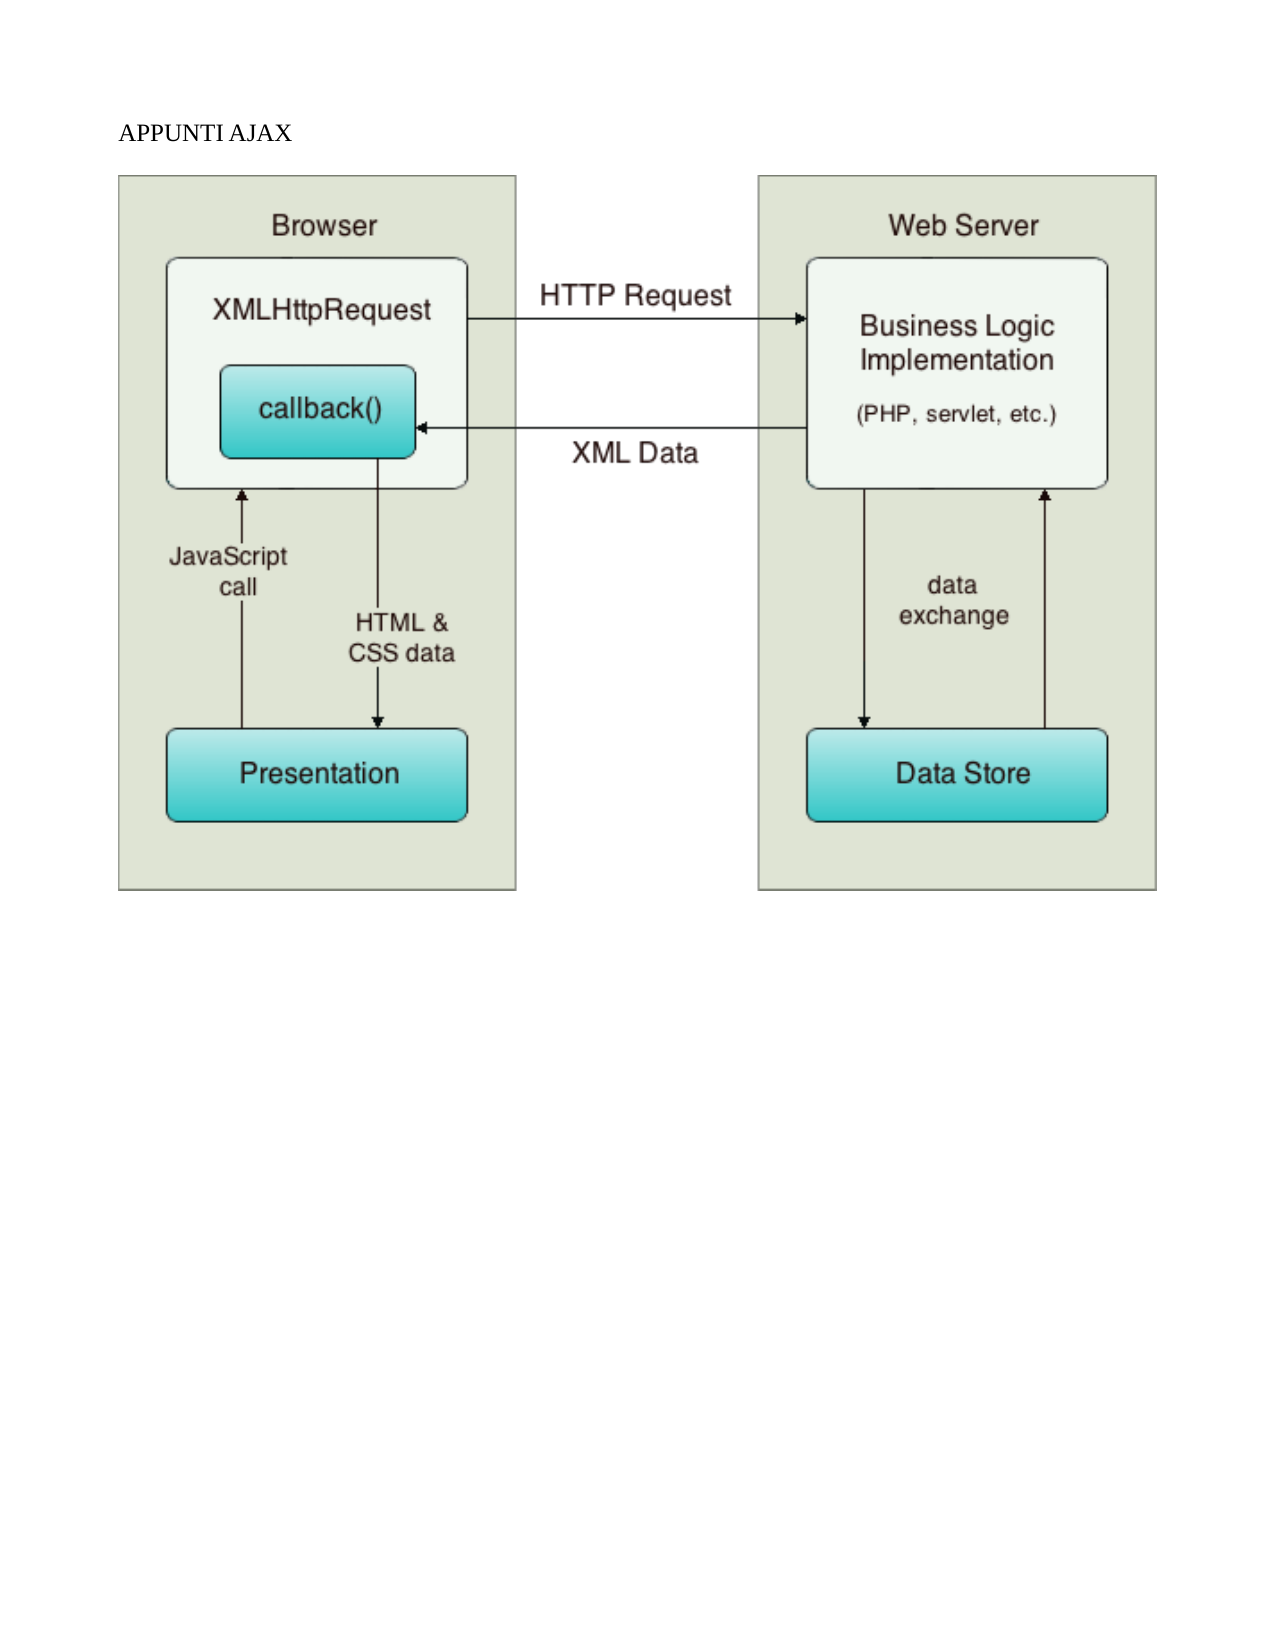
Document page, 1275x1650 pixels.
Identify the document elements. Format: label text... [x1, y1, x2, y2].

picture [118, 175, 1157, 891]
text APPUNTI AJAX [118, 118, 1157, 147]
